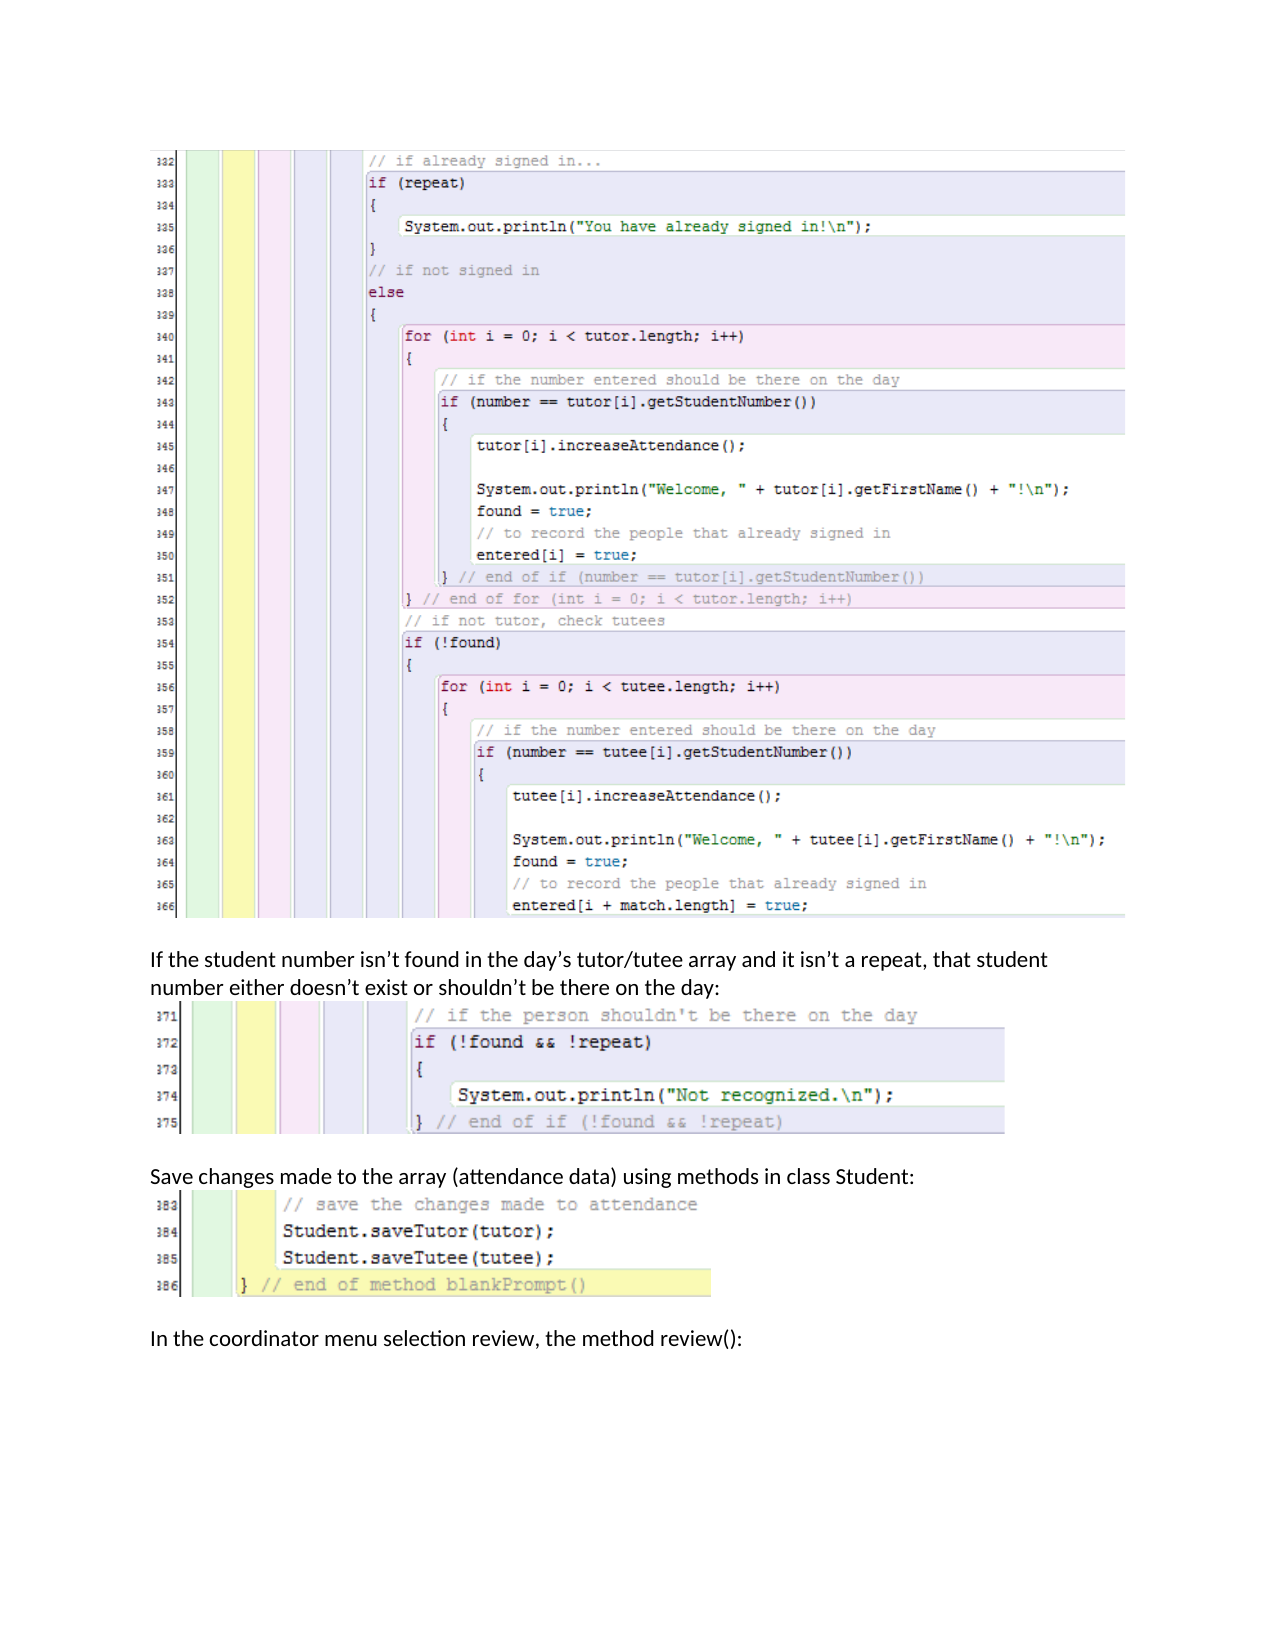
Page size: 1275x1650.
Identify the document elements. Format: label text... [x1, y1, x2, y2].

text Save changes made to the array (attendance data) using methods in class Student: [150, 1162, 1125, 1190]
text If the student number isn’t found in the day’s tutor/tutee array and it isn’t a repeat, that student number either doesn’t exist or shouldn’t be there on the day: [150, 945, 1125, 1001]
text In the coordinator menu selection review, the method review(): [150, 1324, 1125, 1352]
